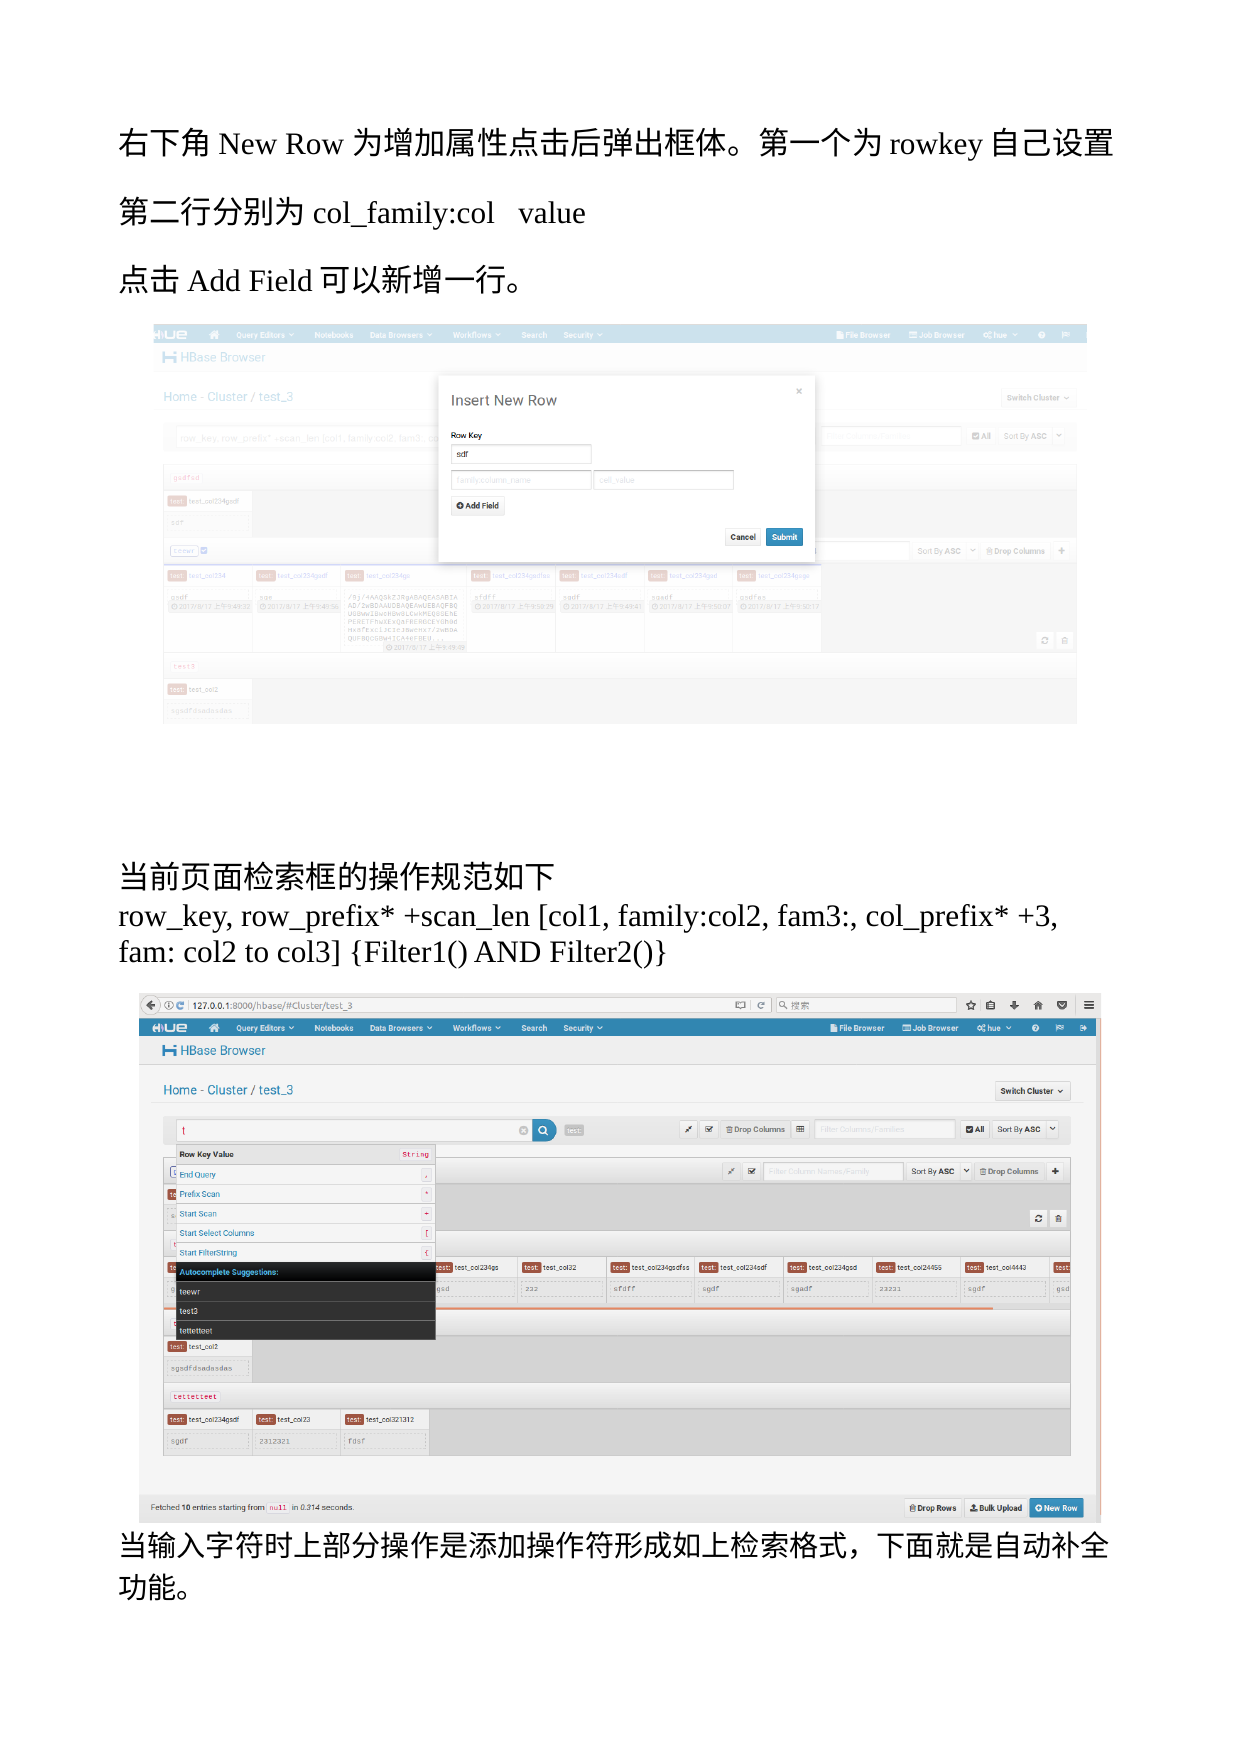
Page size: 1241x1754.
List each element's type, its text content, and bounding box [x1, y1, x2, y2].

picture [153, 324, 1087, 724]
picture [139, 993, 1102, 1523]
text 第二行分别为 col_family:col value [118, 187, 1122, 232]
text 点击Add Field可以新增一行。 [118, 256, 1122, 301]
text 当前页面检索框的操作规范如下 [118, 852, 1122, 897]
text 当输入字符时上部分操作是添加操作符形成如上检索格式，下面就是自动补全功能。 [118, 993, 1122, 1607]
text row_key, row_prefix* +scan_len [col1, family:col2, fam3:, col_prefix* +3, fam: col2 to col3] {Filter1() AND Filter2()} [118, 897, 1122, 969]
text 右下角New Row 为增加属性点击后弹出框体。第一个为rowkey自己设置 [118, 118, 1122, 163]
